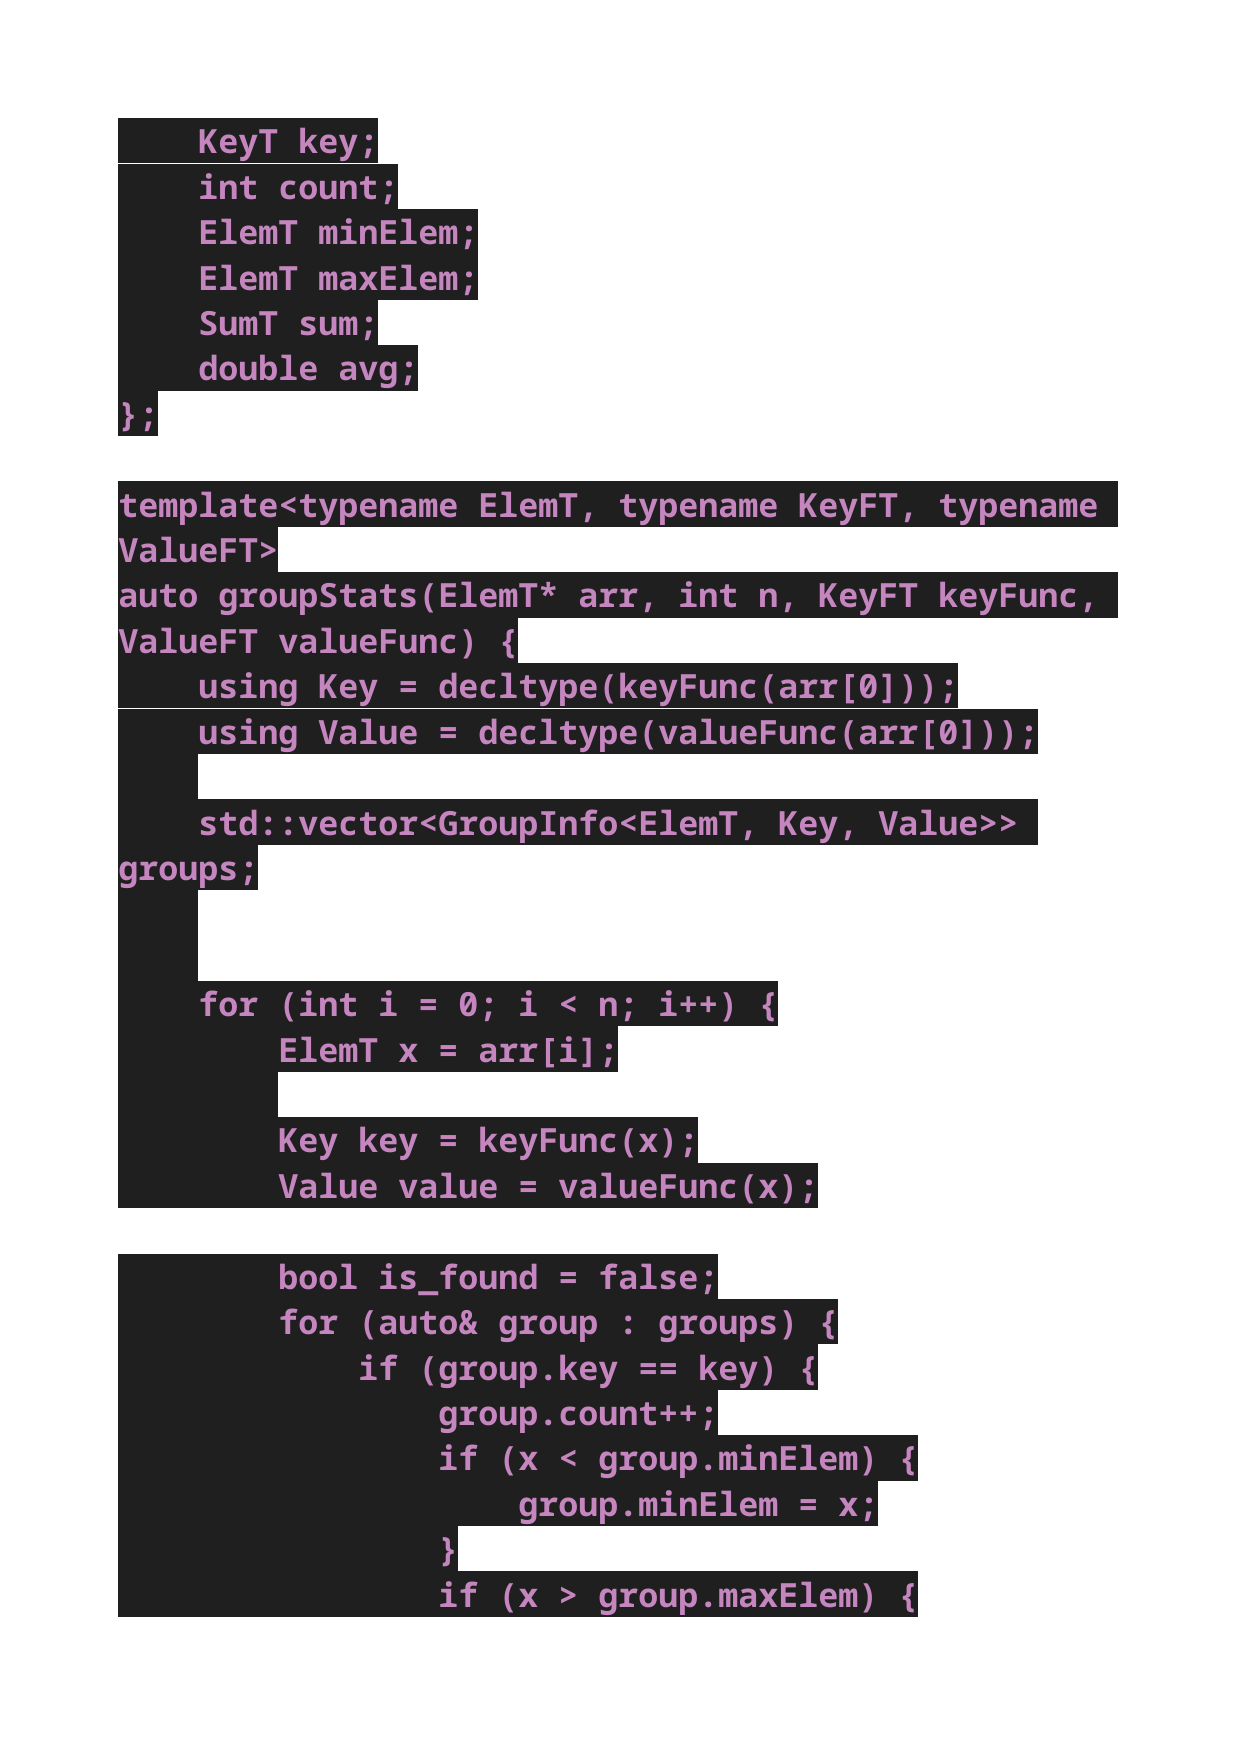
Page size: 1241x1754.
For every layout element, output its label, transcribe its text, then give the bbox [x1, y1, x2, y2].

text SumT sum; [118, 300, 1122, 345]
text }; [118, 391, 1122, 436]
text for (int i = 0; i < n; i++) { [118, 981, 1122, 1026]
text ElemT maxElem; [118, 254, 1122, 300]
text using Key = decltype(keyFunc(arr[0])); [118, 663, 1122, 708]
text for (auto& group : groups) { [118, 1299, 1122, 1344]
text using Value = decltype(valueFunc(arr[0])); [118, 708, 1122, 754]
text std::vector<GroupInfo<ElemT, Key, Value>> groups; [118, 799, 1122, 890]
text ElemT x = arr[i]; [118, 1026, 1122, 1072]
text } [118, 1526, 1122, 1571]
text int count; [118, 163, 1122, 209]
text ElemT minElem; [118, 209, 1122, 254]
text if (x > group.maxElem) { [118, 1571, 1122, 1617]
text if (x < group.minElem) { [118, 1435, 1122, 1481]
text KeyT key; [118, 118, 1122, 163]
text group.count++; [118, 1390, 1122, 1435]
text if (group.key == key) { [118, 1344, 1122, 1390]
text Value value = valueFunc(x); [118, 1163, 1122, 1208]
text auto groupStats(ElemT* arr, int n, KeyFT keyFunc, ValueFT valueFunc) { [118, 572, 1122, 663]
text Key key = keyFunc(x); [118, 1117, 1122, 1163]
text template<typename ElemT, typename KeyFT, typename ValueFT> [118, 481, 1122, 572]
text bool is_found = false; [118, 1253, 1122, 1299]
text double avg; [118, 345, 1122, 391]
text group.minElem = x; [118, 1481, 1122, 1526]
